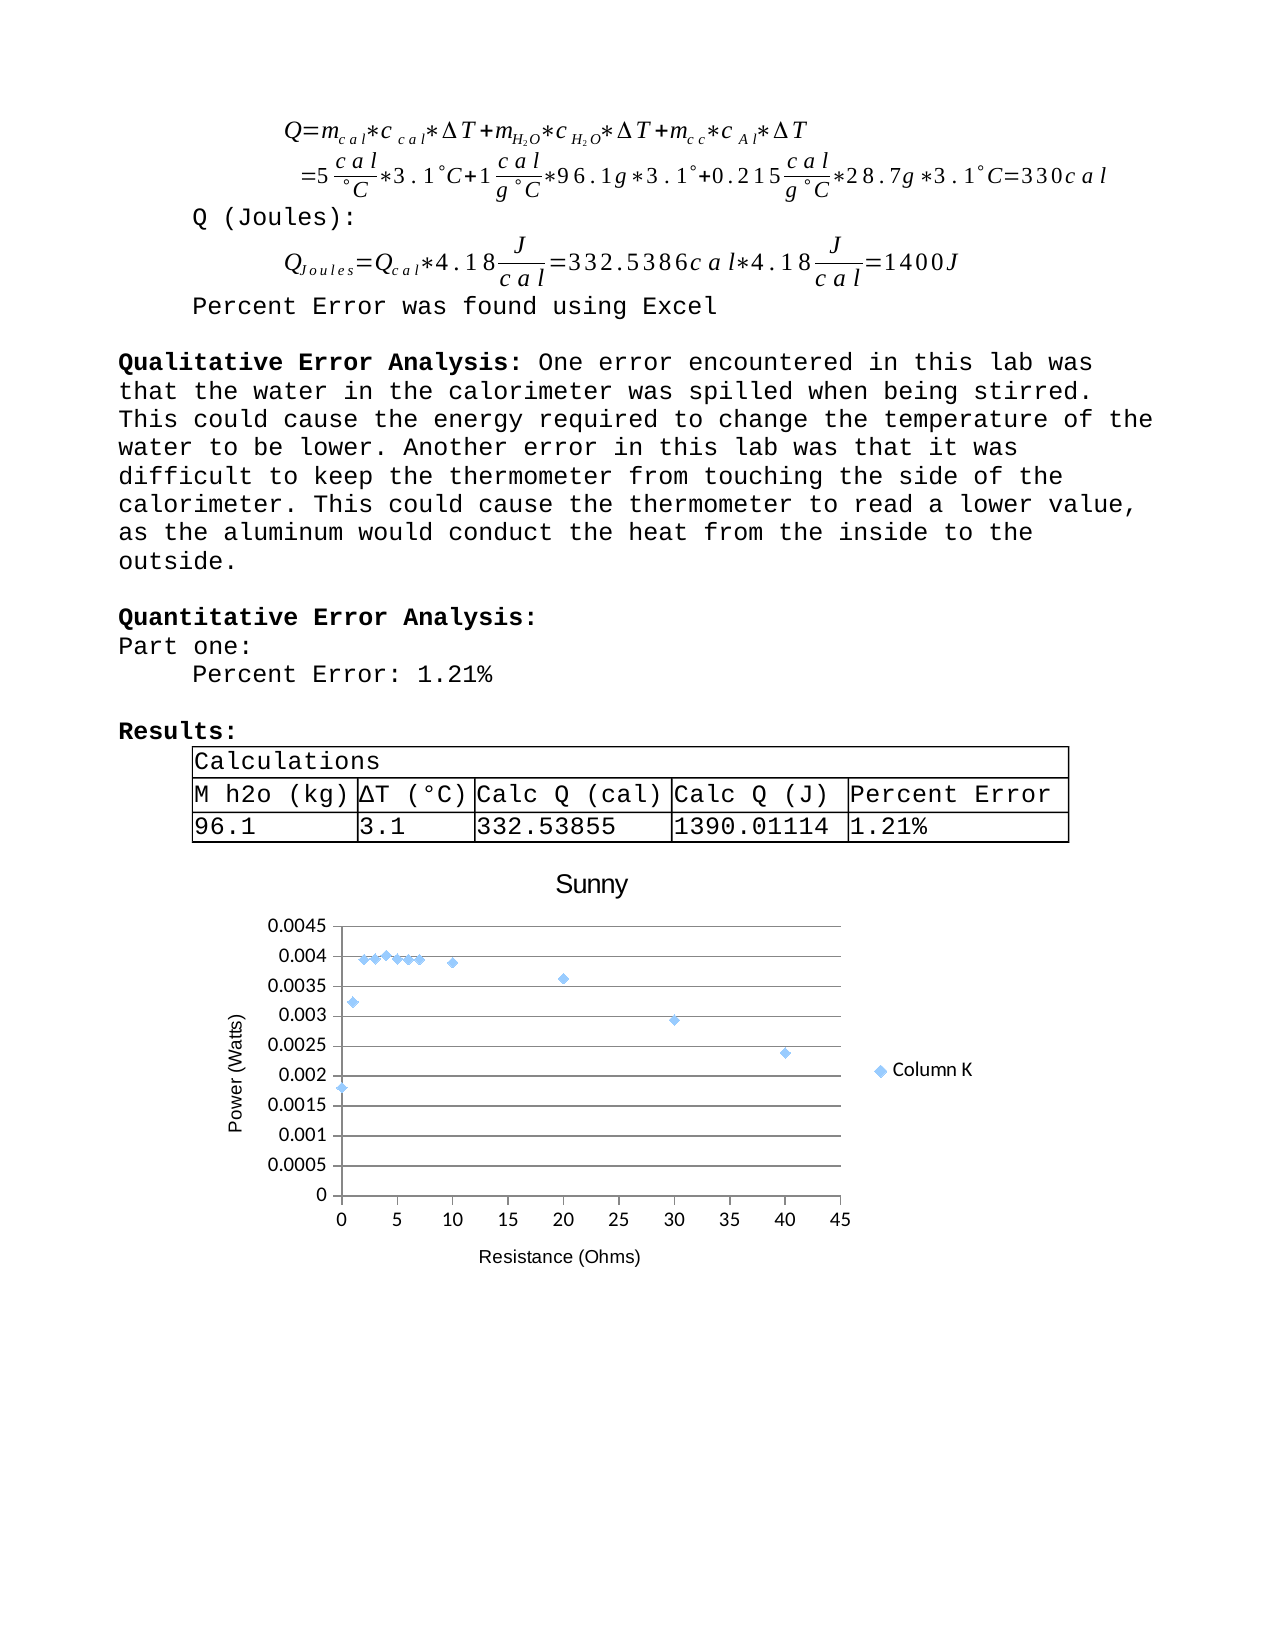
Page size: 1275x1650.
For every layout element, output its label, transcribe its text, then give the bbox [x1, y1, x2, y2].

text Quantitative Error Analysis: [118, 605, 1157, 633]
text Part one: [118, 633, 1157, 662]
text Percent Error: 1.21% [118, 662, 1157, 690]
text Q (Joules): [118, 205, 1157, 233]
text Percent Error was found using Excel [118, 293, 1157, 322]
text Qualitative Error Analysis: One error encountered in this lab was that the water in the calorimeter was spilled when being stirred. This could cause the energy required to change the temperature of the water to be lower. Another error in this lab was that it was difficult to keep the thermometer from touching the side of the calorimeter. This could cause the thermometer to read a lower value, as the aluminum would conduct the heat from the inside to the outside. [118, 350, 1157, 577]
text Results: [118, 718, 1157, 747]
